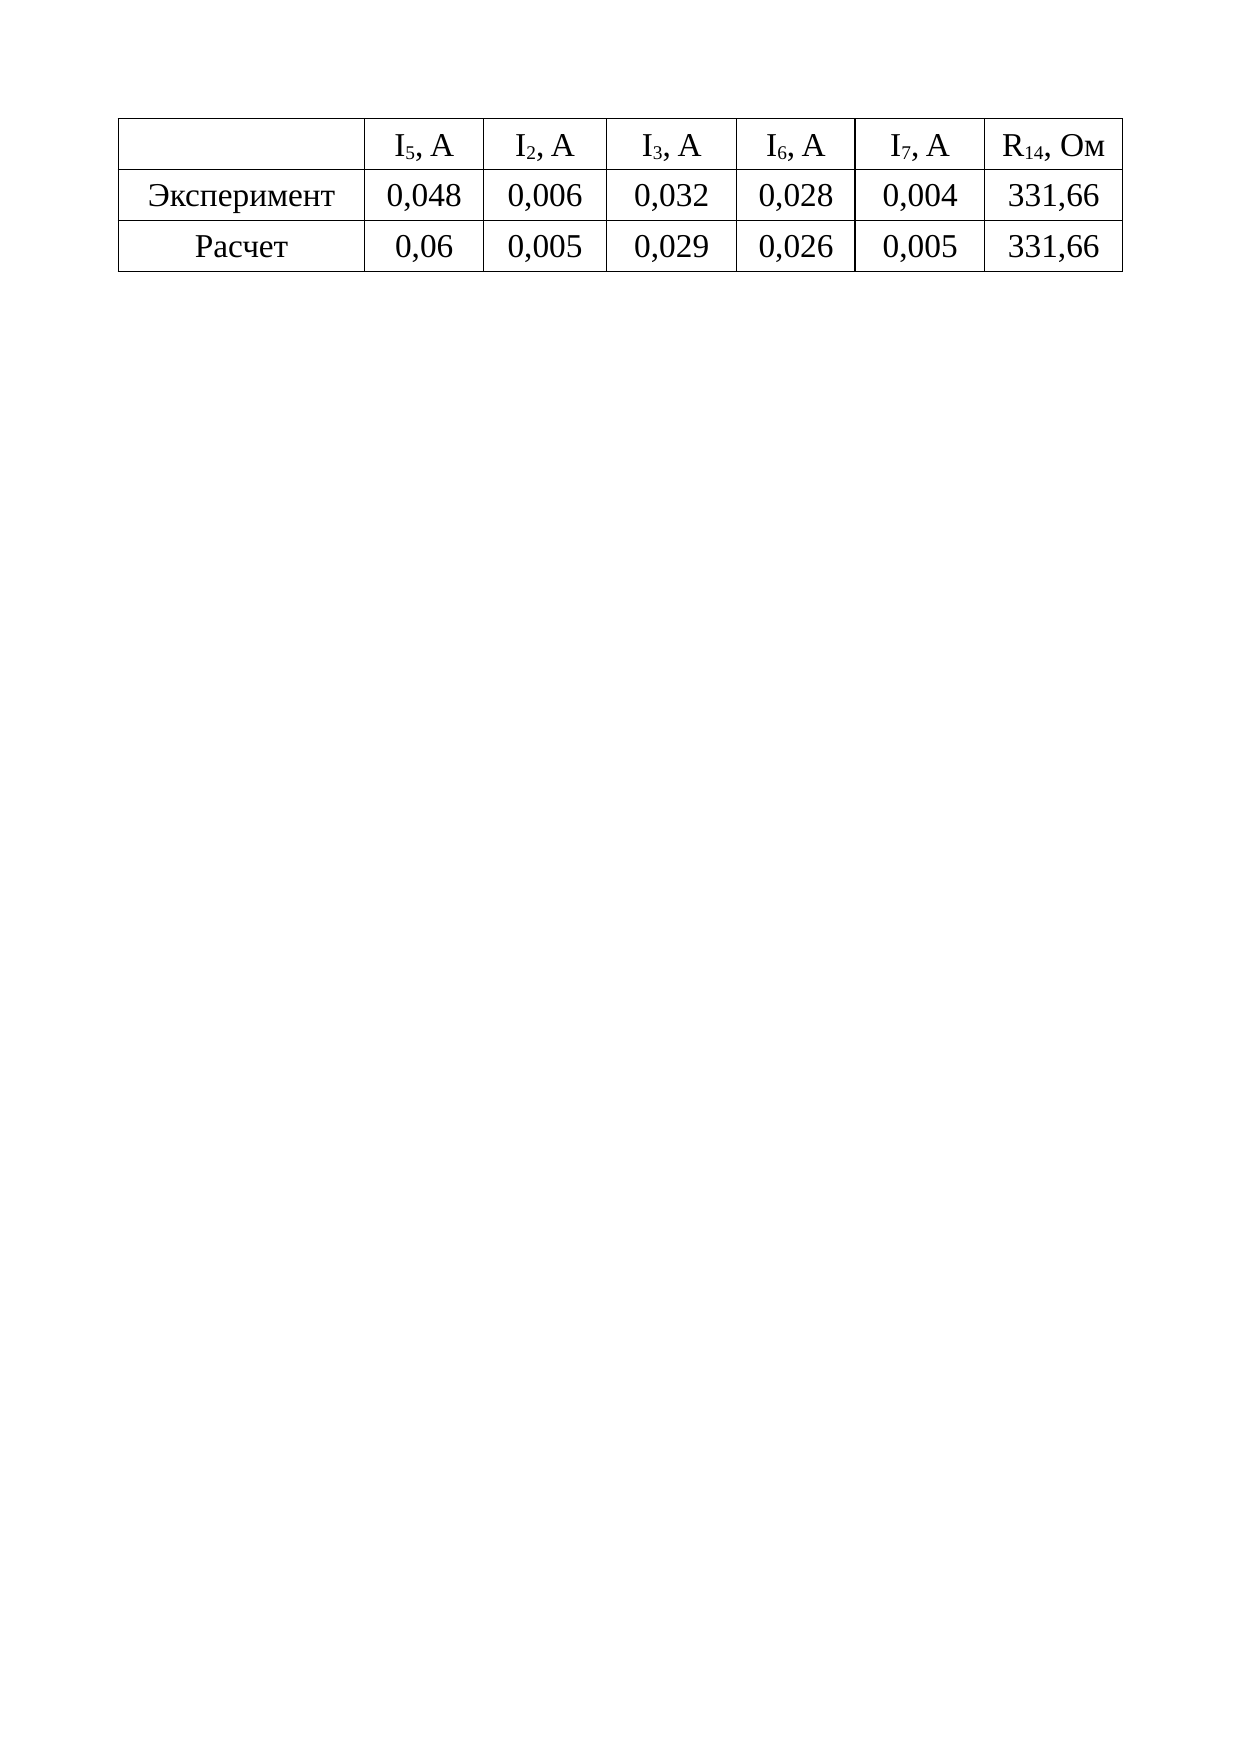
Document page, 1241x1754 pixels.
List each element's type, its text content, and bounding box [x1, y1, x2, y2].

table_header I6, A [737, 119, 854, 169]
table_cell 331,66 [985, 170, 1122, 220]
table_cell 0,004 [856, 170, 984, 220]
table_cell 0,005 [856, 221, 984, 271]
table_header I7, A [856, 119, 984, 169]
table_cell 0,029 [607, 221, 736, 271]
table_header I3, A [607, 119, 736, 169]
table_cell 0,005 [484, 221, 606, 271]
table_header I2, A [484, 119, 606, 169]
table_cell 0,026 [737, 221, 854, 271]
table_cell 0,048 [365, 170, 483, 220]
table_cell Расчет [119, 221, 364, 271]
table_header I5, A [365, 119, 483, 169]
table_cell 0,006 [484, 170, 606, 220]
table_header R14, Ом [985, 119, 1122, 169]
table_cell 0,032 [607, 170, 736, 220]
table_cell Эксперимент [119, 170, 364, 220]
table_cell 0,028 [737, 170, 854, 220]
table_cell 331,66 [985, 221, 1122, 271]
table_cell 0,06 [365, 221, 483, 271]
table_header [119, 119, 364, 169]
